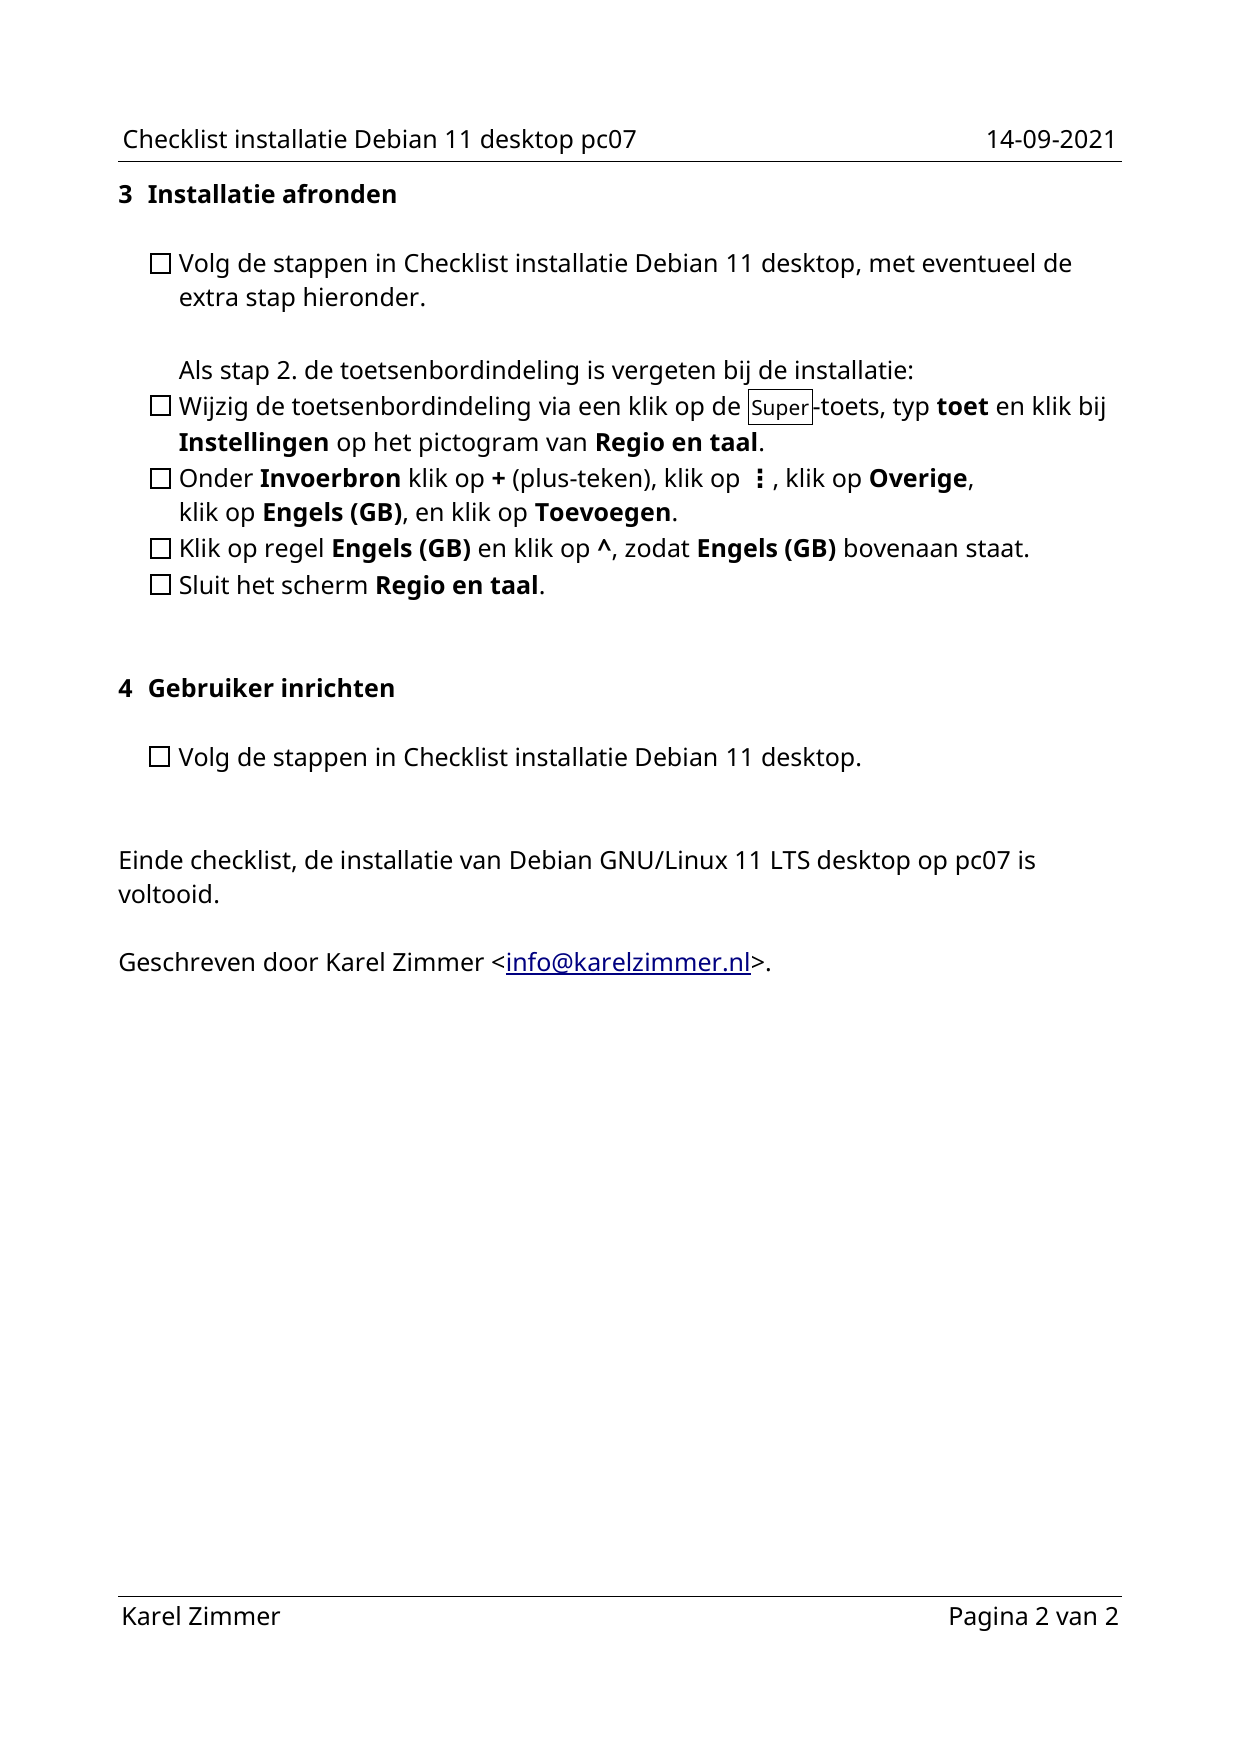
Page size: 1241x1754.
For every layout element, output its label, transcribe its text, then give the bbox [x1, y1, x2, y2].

table_cell Onder Invoerbron klik op + (plus-teken), klik op ⋮, klik op Overige, klik op Engels (GB), en klik op Toevoegen. [177, 460, 1120, 530]
table_cell [142, 388, 177, 460]
table_header Volg de stappen in Checklist installatie Debian 11 desktop, met eventueel de extra stap hieronder. [177, 245, 1120, 315]
list Gebruiker inrichten [118, 671, 1122, 704]
table_cell [142, 315, 177, 351]
text Geschreven door Karel Zimmer <info@karelzimmer.nl>. [118, 944, 1122, 978]
table_cell [142, 460, 177, 530]
table_cell Wijzig de toetsenbordindeling via een klik op de Super-toets, typ toet en klik bij Instellingen op het pictogram van Regio en taal. [177, 388, 1120, 460]
table_cell [142, 566, 177, 603]
table_header [142, 245, 177, 315]
table_cell [142, 530, 177, 566]
table_cell Klik op regel Engels (GB) en klik op ^, zodat Engels (GB) bovenaan staat. [177, 530, 1120, 566]
table_cell [177, 315, 1120, 351]
table_cell Sluit het scherm Regio en taal. [177, 566, 1120, 603]
table_cell [142, 351, 177, 388]
text Einde checklist, de installatie van Debian GNU/Linux 11 LTS desktop op pc07 is voltooid. [118, 843, 1122, 911]
table_cell Als stap 2. de toetsenbordindeling is vergeten bij de installatie: [177, 351, 1120, 388]
list Installatie afronden [118, 177, 1122, 211]
table_header [141, 739, 177, 775]
table_header Volg de stappen in Checklist installatie Debian 11 desktop. [177, 739, 1120, 775]
